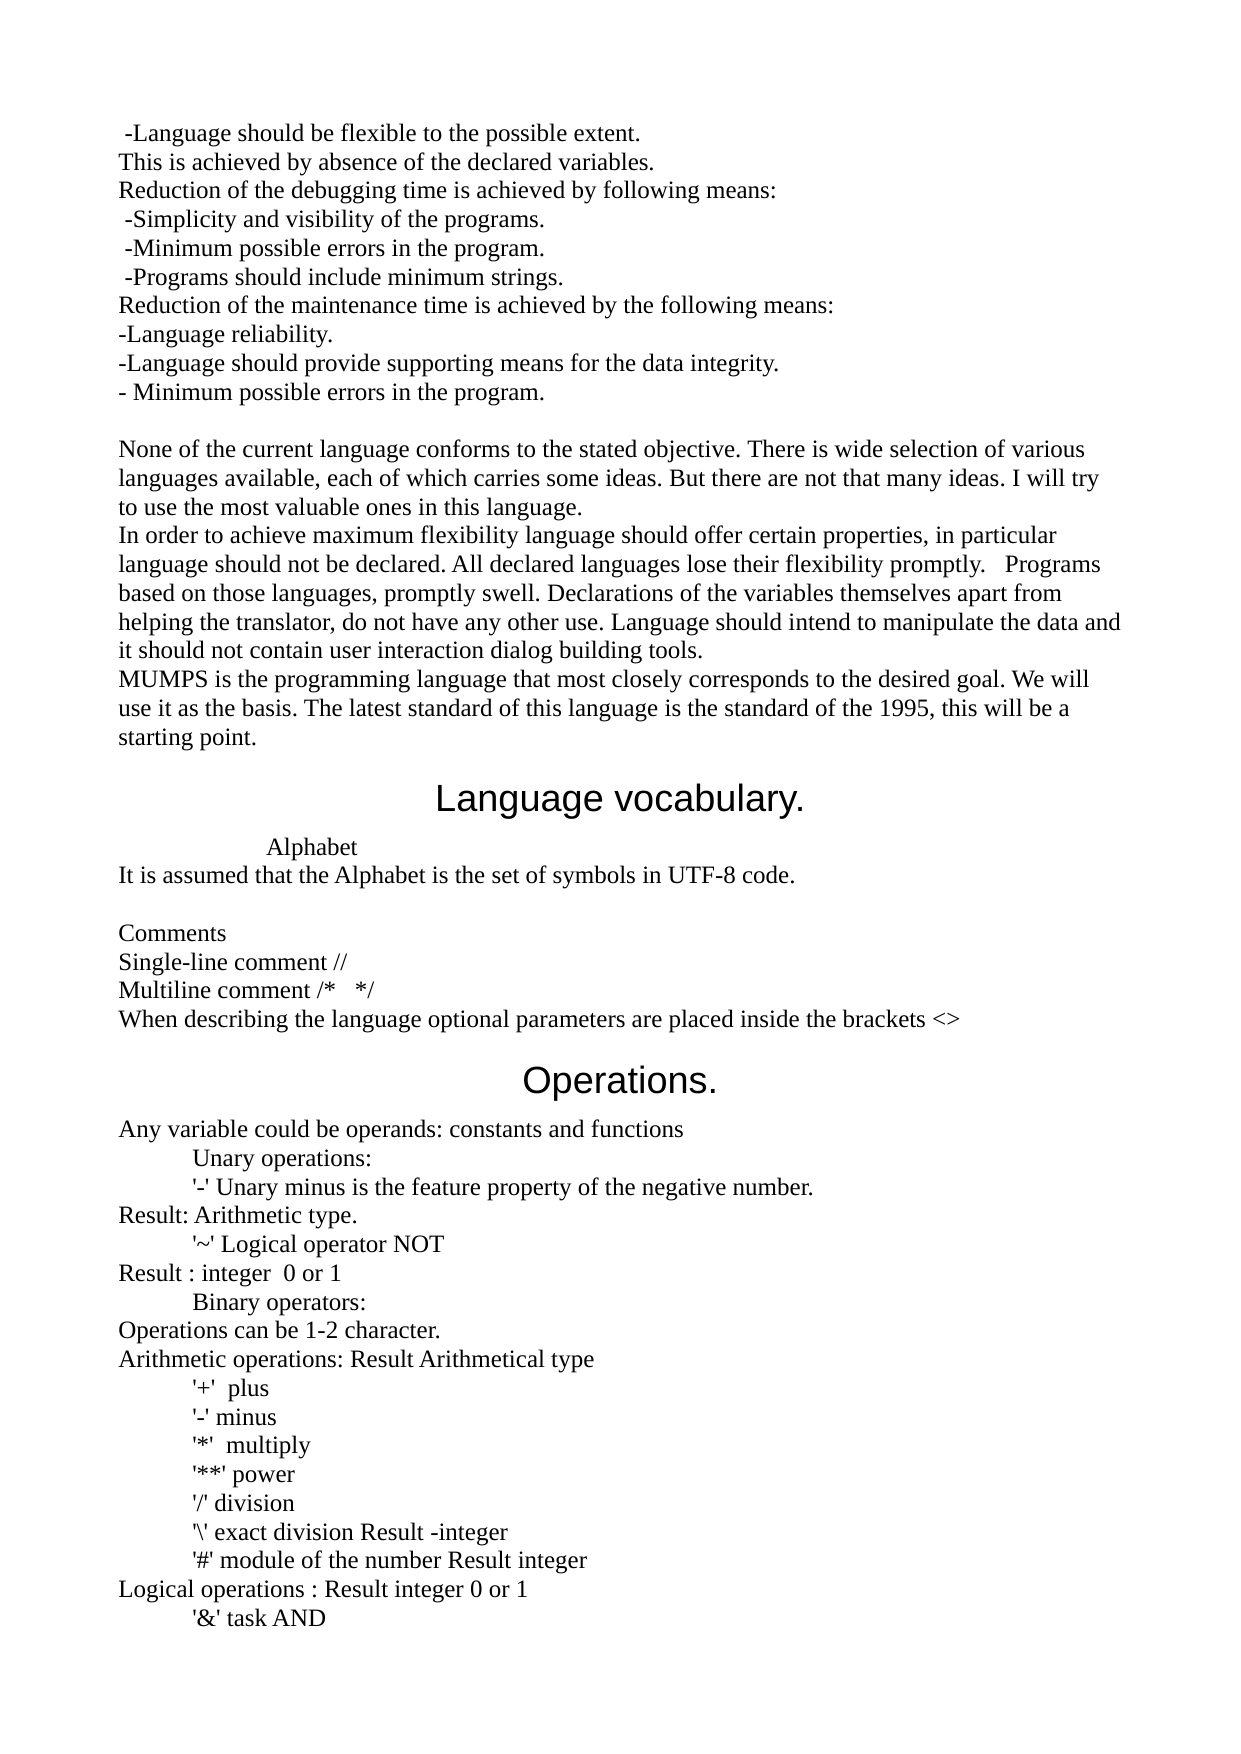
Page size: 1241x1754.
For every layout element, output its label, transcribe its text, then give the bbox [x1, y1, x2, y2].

text Any variable could be operands: constants and functions [118, 1114, 1122, 1143]
text -Language should provide supporting means for the data integrity. [118, 348, 1122, 377]
text -Minimum possible errors in the program. [118, 233, 1122, 262]
text Logical operations : Result integer 0 or 1 [118, 1574, 1122, 1603]
text '~' Logical operator NOT [118, 1229, 1122, 1258]
text '-' Unary minus is the feature property of the negative number. [118, 1172, 1122, 1200]
subtitle Language vocabulary. [118, 776, 1122, 819]
text - Minimum possible errors in the program. [118, 377, 1122, 406]
text '**' power [118, 1459, 1122, 1488]
text Reduction of the maintenance time is achieved by the following means: [118, 291, 1122, 319]
text '-' minus [118, 1402, 1122, 1430]
subtitle Operations. [118, 1058, 1122, 1102]
text Result : integer 0 or 1 [118, 1258, 1122, 1287]
text '#' module of the number Result integer [118, 1545, 1122, 1574]
text Binary operators: [118, 1287, 1122, 1315]
text In order to achieve maximum flexibility language should offer certain properties, in particular language should not be declared. All declared languages lose their flexibility promptly. Programs based on those languages, promptly swell. Declarations of the variables themselves apart from helping the translator, do not have any other use. Language should intend to manipulate the data and it should not contain user interaction dialog building tools. [118, 521, 1122, 664]
text None of the current language conforms to the stated objective. There is wide selection of various languages available, each of which carries some ideas. But there are not that many ideas. I will try to use the most valuable ones in this language. [118, 434, 1122, 521]
text It is assumed that the Alphabet is the set of symbols in UTF-8 code. [118, 861, 1122, 889]
text -Programs should include minimum strings. [118, 262, 1122, 291]
text MUMPS is the programming language that most closely corresponds to the desired goal. We will use it as the basis. The latest standard of this language is the standard of the 1995, this will be a starting point. [118, 664, 1122, 751]
text Unary operations: [118, 1143, 1122, 1172]
text Reduction of the debugging time is achieved by following means: [118, 176, 1122, 204]
text '*' multiply [118, 1430, 1122, 1459]
text When describing the language optional parameters are placed inside the brackets <> [118, 1004, 1122, 1033]
text Operations can be 1-2 character. [118, 1315, 1122, 1344]
text Comments [118, 918, 1122, 947]
text This is achieved by absence of the declared variables. [118, 147, 1122, 176]
text '+' plus [118, 1373, 1122, 1402]
text '\' exact division Result -integer [118, 1517, 1122, 1545]
text Arithmetic operations: Result Arithmetical type [118, 1344, 1122, 1373]
text Alphabet [118, 832, 1122, 861]
text Single-line comment // [118, 947, 1122, 976]
text -Simplicity and visibility of the programs. [118, 204, 1122, 233]
text '/' division [118, 1488, 1122, 1517]
text Result: Arithmetic type. [118, 1200, 1122, 1229]
text '&' task AND [118, 1603, 1122, 1632]
text -Language should be flexible to the possible extent. [118, 118, 1122, 147]
text Multiline comment /* */ [118, 976, 1122, 1004]
text -Language reliability. [118, 319, 1122, 348]
